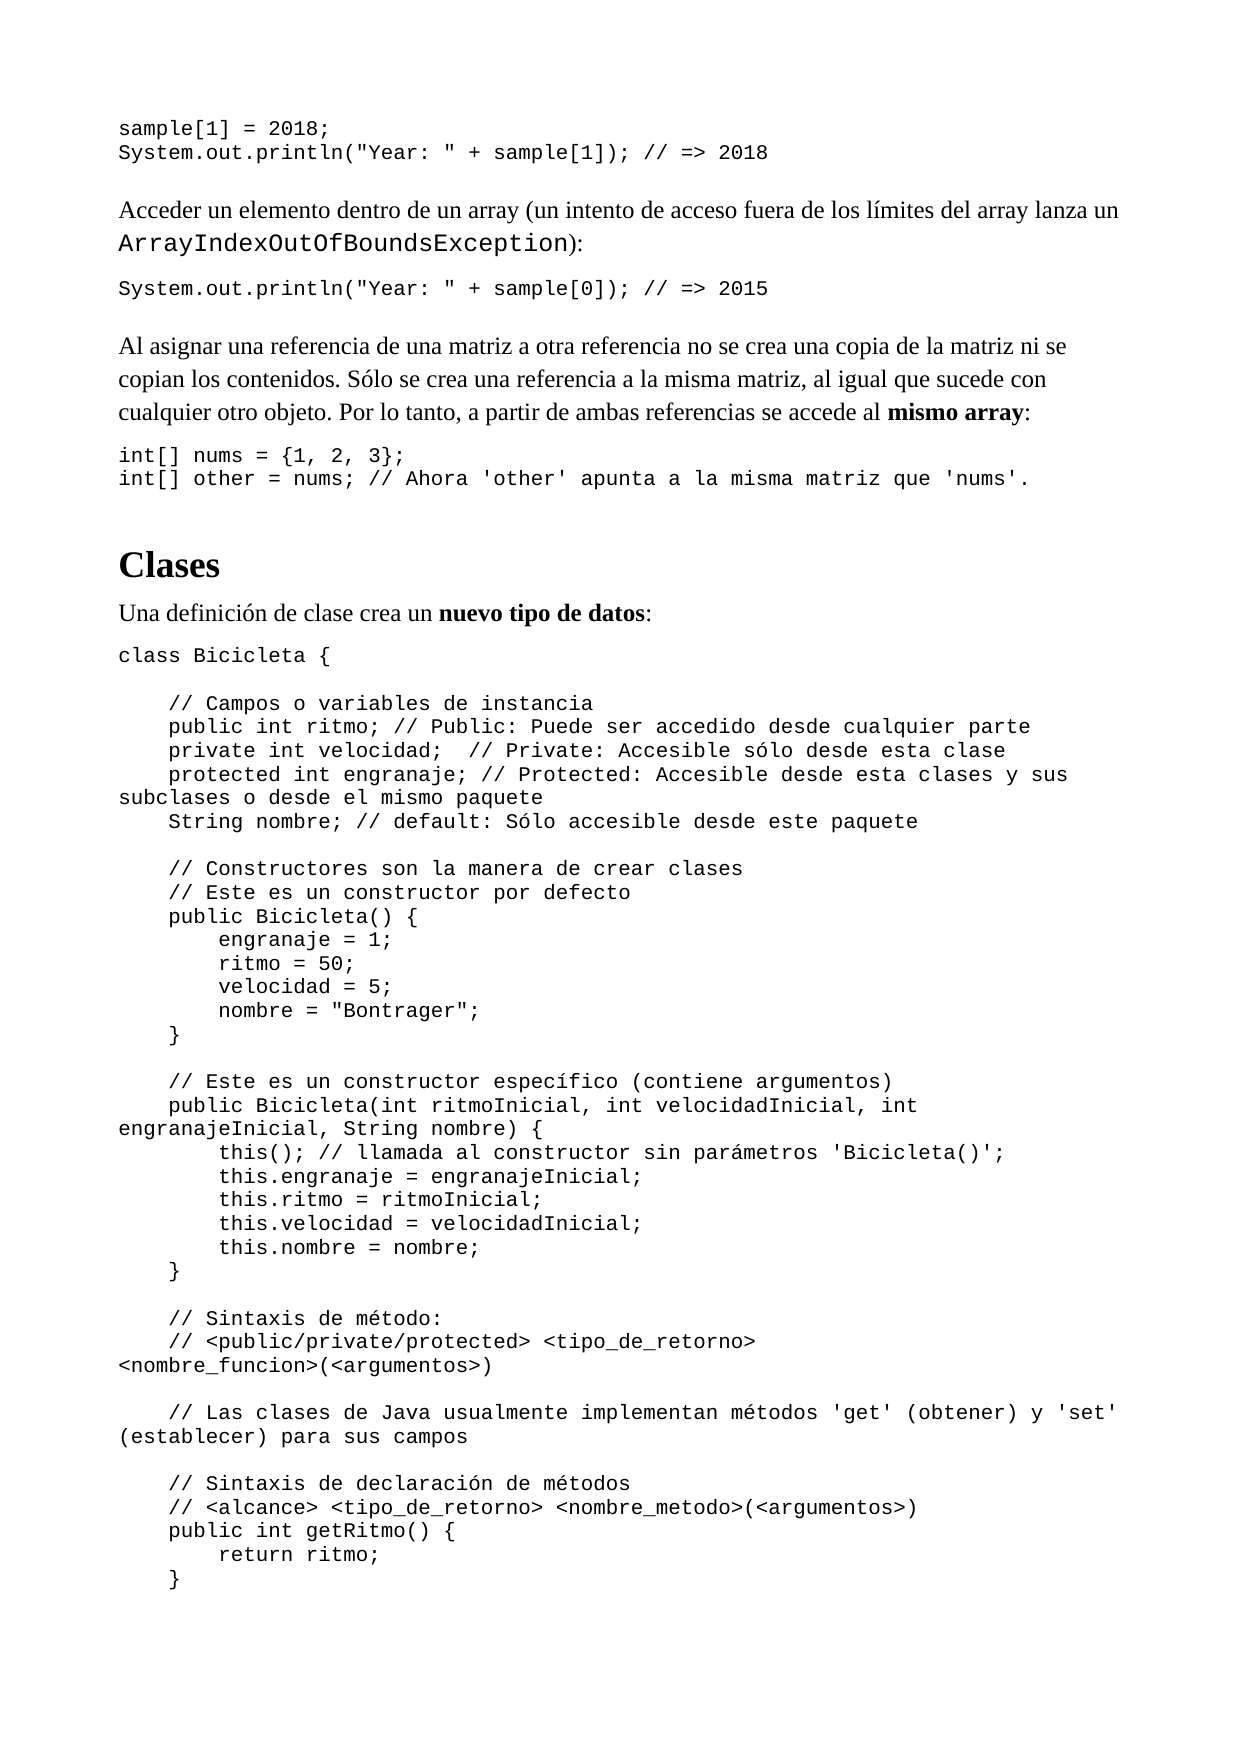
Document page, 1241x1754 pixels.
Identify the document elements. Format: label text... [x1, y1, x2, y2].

text Al asignar una referencia de una matriz a otra referencia no se crea una copia de la matriz ni se copian los contenidos. Sólo se crea una referencia a la misma matriz, al igual que sucede con cualquier otro objeto. Por lo tanto, a partir de ambas referencias se accede al mismo array: [118, 331, 1122, 426]
text private int velocidad; // Private: Accesible sólo desde esta clase [118, 740, 1122, 764]
text this(); // llamada al constructor sin parámetros 'Bicicleta()'; [118, 1142, 1122, 1166]
text int[] nums = {1, 2, 3}; [118, 445, 1122, 468]
text ritmo = 50; [118, 953, 1122, 977]
text } [118, 1568, 1122, 1591]
text this.nombre = nombre; [118, 1237, 1122, 1260]
text Acceder un elemento dentro de un array (un intento de acceso fuera de los límites del array lanza un ArrayIndexOutOfBoundsException): [118, 195, 1122, 259]
text sample[1] = 2018; [118, 118, 1122, 142]
text Una definición de clase crea un nuevo tipo de datos: [118, 598, 1122, 627]
text this.ritmo = ritmoInicial; [118, 1189, 1122, 1213]
text // <alcance> <tipo_de_retorno> <nombre_metodo>(<argumentos>) [118, 1497, 1122, 1520]
text nombre = "Bontrager"; [118, 1000, 1122, 1024]
text // Campos o variables de instancia [118, 693, 1122, 716]
text public int ritmo; // Public: Puede ser accedido desde cualquier parte [118, 716, 1122, 740]
text public Bicicleta(int ritmoInicial, int velocidadInicial, int engranajeInicial, String nombre) { [118, 1095, 1122, 1142]
text public Bicicleta() { [118, 906, 1122, 929]
text engranaje = 1; [118, 929, 1122, 953]
text this.engranaje = engranajeInicial; [118, 1166, 1122, 1189]
text int[] other = nums; // Ahora 'other' apunta a la misma matriz que 'nums'. [118, 468, 1122, 492]
text protected int engranaje; // Protected: Accesible desde esta clases y sus subclases o desde el mismo paquete [118, 764, 1122, 811]
text // Este es un constructor específico (contiene argumentos) [118, 1071, 1122, 1095]
text } [118, 1024, 1122, 1047]
text // <public/private/protected> <tipo_de_retorno> <nombre_funcion>(<argumentos>) [118, 1331, 1122, 1378]
text this.velocidad = velocidadInicial; [118, 1213, 1122, 1237]
text velocidad = 5; [118, 977, 1122, 1000]
text } [118, 1260, 1122, 1284]
text // Constructores son la manera de crear clases [118, 858, 1122, 882]
text System.out.println("Year: " + sample[0]); // => 2015 [118, 278, 1122, 302]
text // Este es un constructor por defecto [118, 882, 1122, 906]
subtitle Clases [118, 542, 1122, 585]
text // Las clases de Java usualmente implementan métodos 'get' (obtener) y 'set' (establecer) para sus campos [118, 1402, 1122, 1449]
text // Sintaxis de declaración de métodos [118, 1473, 1122, 1497]
text String nombre; // default: Sólo accesible desde este paquete [118, 811, 1122, 835]
text return ritmo; [118, 1544, 1122, 1568]
text System.out.println("Year: " + sample[1]); // => 2018 [118, 142, 1122, 165]
text public int getRitmo() { [118, 1520, 1122, 1544]
text class Bicicleta { [118, 646, 1122, 669]
text // Sintaxis de método: [118, 1308, 1122, 1331]
